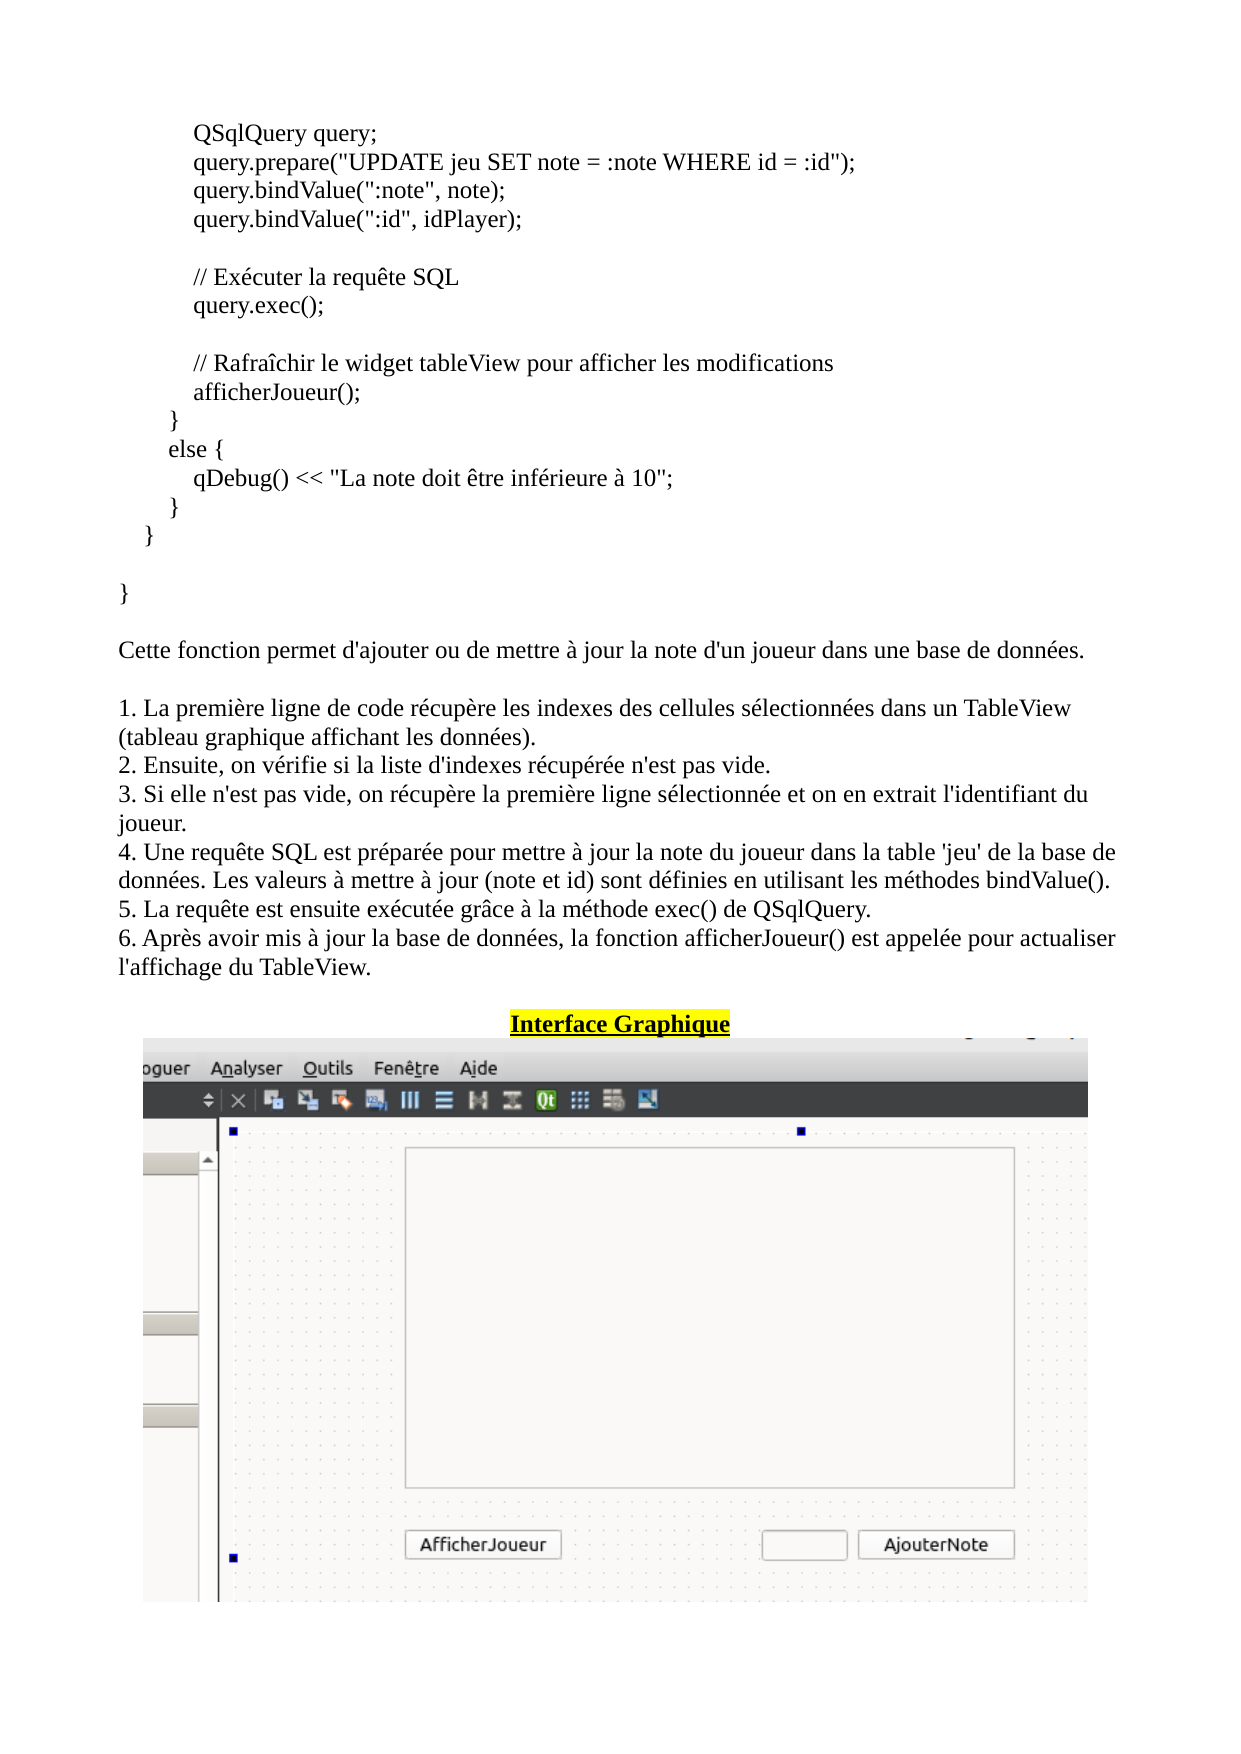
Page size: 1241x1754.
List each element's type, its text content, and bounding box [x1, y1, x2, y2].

picture [143, 1038, 1088, 1602]
text afficherJoueur(); [118, 377, 1122, 406]
text Cette fonction permet d'ajouter ou de mettre à jour la note d'un joueur dans une base de données. [118, 636, 1122, 664]
text } [118, 406, 1122, 434]
text QSqlQuery query; [118, 118, 1122, 147]
text 2. Ensuite, on vérifie si la liste d'indexes récupérée n'est pas vide. [118, 751, 1122, 779]
text query.exec(); [118, 291, 1122, 319]
text 1. La première ligne de code récupère les indexes des cellules sélectionnées dans un TableView (tableau graphique affichant les données). [118, 693, 1122, 751]
text // Rafraîchir le widget tableView pour afficher les modifications [118, 348, 1122, 377]
text query.bindValue(":id", idPlayer); [118, 204, 1122, 233]
text } [118, 521, 1122, 549]
text 6. Après avoir mis à jour la base de données, la fonction afficherJoueur() est appelée pour actualiser l'affichage du TableView. [118, 923, 1122, 981]
text // Exécuter la requête SQL [118, 262, 1122, 291]
text 5. La requête est ensuite exécutée grâce à la méthode exec() de QSqlQuery. [118, 894, 1122, 923]
text else { [118, 434, 1122, 463]
text query.prepare("UPDATE jeu SET note = :note WHERE id = :id"); [118, 147, 1122, 176]
text 3. Si elle n'est pas vide, on récupère la première ligne sélectionnée et on en extrait l'identifiant du joueur. [118, 779, 1122, 837]
text qDebug() << "La note doit être inférieure à 10"; [118, 463, 1122, 492]
text 4. Une requête SQL est préparée pour mettre à jour la note du joueur dans la table 'jeu' de la base de données. Les valeurs à mettre à jour (note et id) sont définies en utilisant les méthodes bindValue(). [118, 837, 1122, 894]
text } [118, 492, 1122, 521]
text } [118, 578, 1122, 607]
text query.bindValue(":note", note); [118, 176, 1122, 204]
text Interface Graphique [118, 1009, 1122, 1038]
